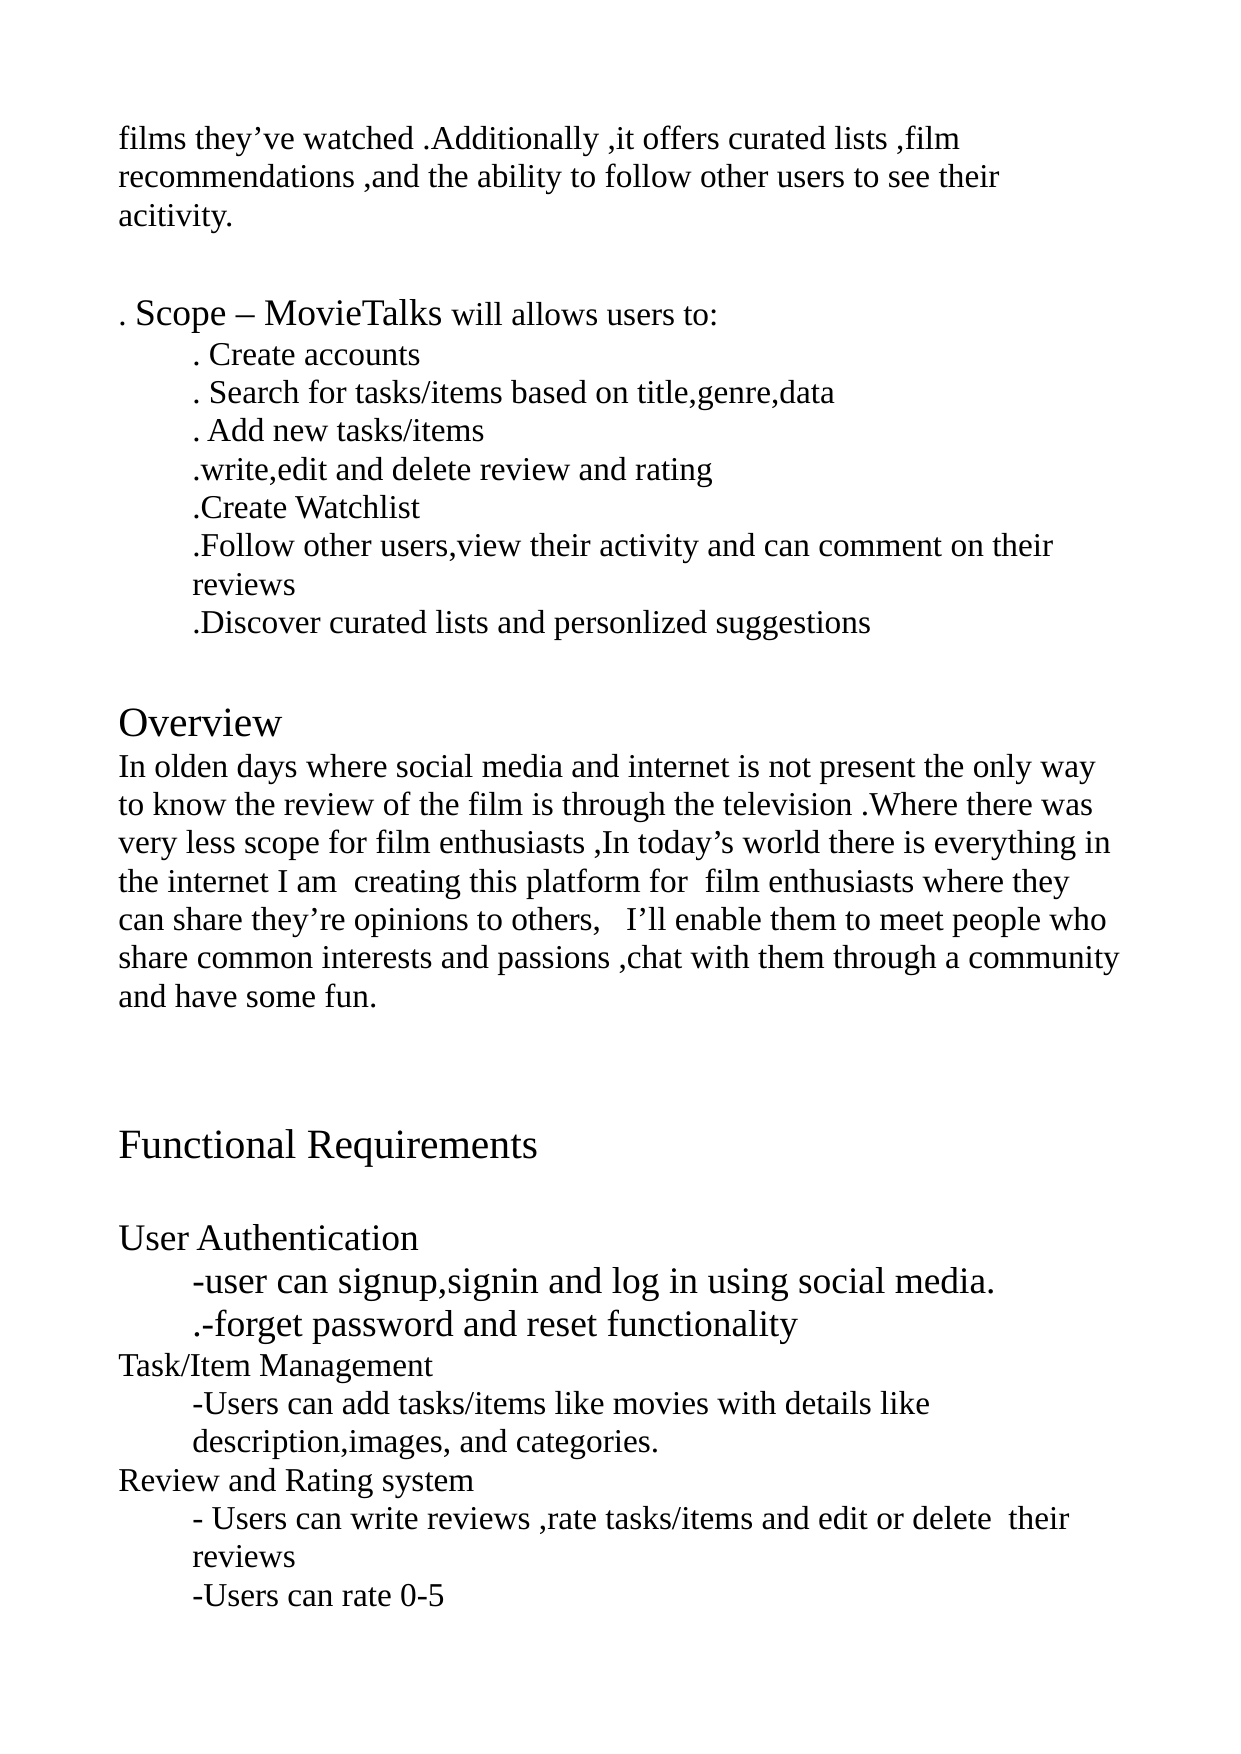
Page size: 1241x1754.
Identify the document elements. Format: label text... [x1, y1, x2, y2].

text -Users can rate 0-5 [118, 1575, 1122, 1613]
text and have some fun. [118, 976, 1122, 1014]
text User Authentication [118, 1215, 1122, 1258]
text . Add new tasks/items [118, 410, 1122, 449]
text films they’ve watched .Additionally ,it offers curated lists ,film recommendations ,and the ability to follow other users to see their acitivity. [118, 118, 1122, 233]
text .Create Watchlist [118, 487, 1122, 525]
text Review and Rating system [118, 1460, 1122, 1498]
text In olden days where social media and internet is not present the only way to know the review of the film is through the television .Where there was very less scope for film enthusiasts ,In today’s world there is everything in the internet I am creating this platform for film enthusiasts where they can share they’re opinions to others, I’ll enable them to meet people who share common interests and passions ,chat with them through a community [118, 746, 1122, 976]
text .Discover curated lists and personlized suggestions [118, 602, 1122, 640]
text -Users can add tasks/items like movies with details like description,images, and categories. [118, 1383, 1122, 1460]
text Overview [118, 698, 1122, 746]
text Task/Item Management [118, 1345, 1122, 1383]
text . Scope – MovieTalks will allows users to: [118, 291, 1122, 334]
text - Users can write reviews ,rate tasks/items and edit or delete their reviews [118, 1498, 1122, 1575]
text .Follow other users,view their activity and can comment on their reviews [118, 525, 1122, 602]
text Functional Requirements [118, 1119, 1122, 1167]
text . Search for tasks/items based on title,genre,data [118, 372, 1122, 410]
text . Create accounts [118, 334, 1122, 372]
text .-forget password and reset functionality [118, 1302, 1122, 1345]
text .write,edit and delete review and rating [118, 449, 1122, 487]
text -user can signup,signin and log in using social media. [118, 1258, 1122, 1302]
